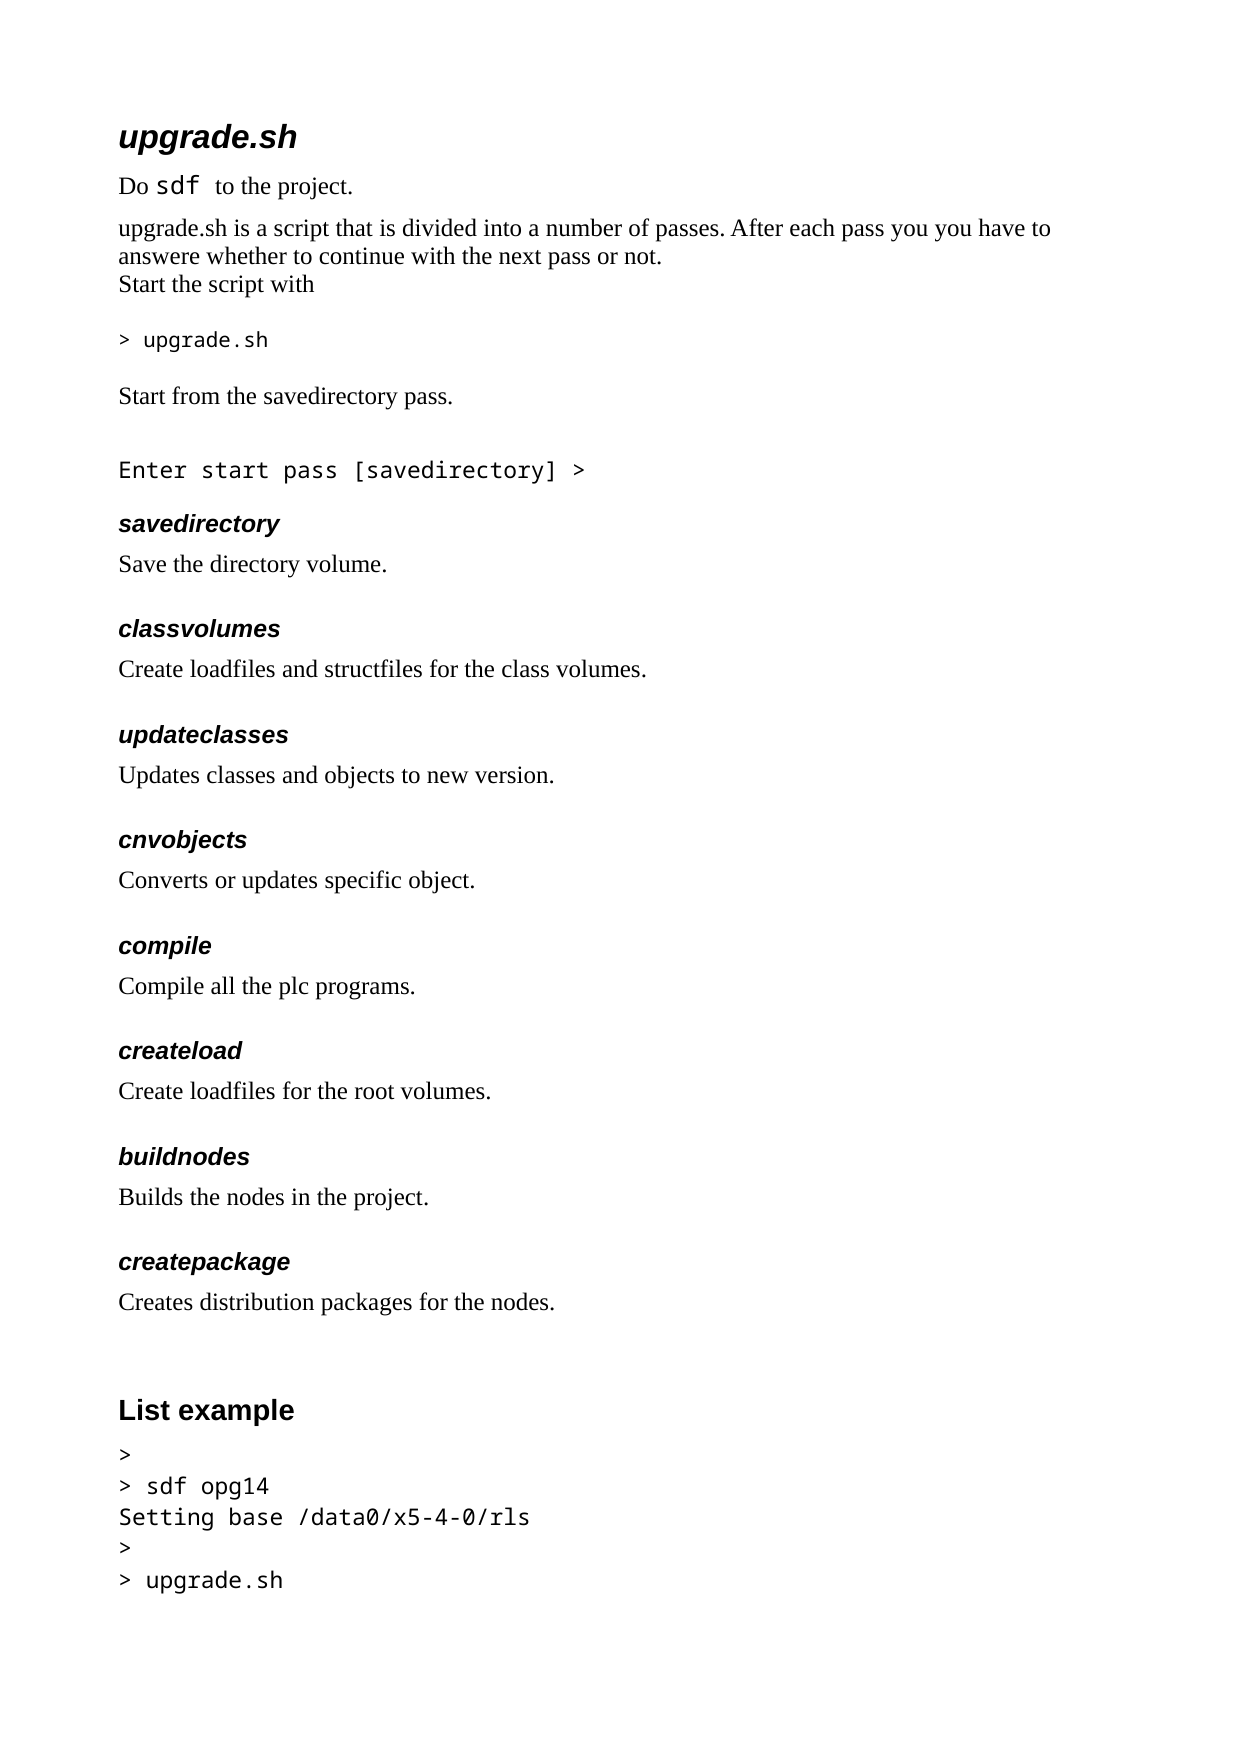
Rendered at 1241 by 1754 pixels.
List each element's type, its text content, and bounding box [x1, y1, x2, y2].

text Start the script with [118, 270, 1122, 298]
text Updates classes and objects to new version. [118, 761, 1122, 789]
subtitle upgrade.sh [118, 118, 1122, 155]
text Create loadfiles for the root volumes. [118, 1077, 1122, 1105]
text > sdf opg14 [118, 1470, 1122, 1501]
text > [118, 1438, 1122, 1470]
subtitle updateclasses [118, 721, 1122, 748]
subtitle buildnodes [118, 1142, 1122, 1170]
text Setting base /data0/x5-4-0/rls [118, 1501, 1122, 1532]
subtitle List example [118, 1393, 1122, 1426]
text Start from the savedirectory pass. [118, 382, 1122, 410]
text Enter start pass [savedirectory] > [118, 454, 1122, 485]
subtitle createpackage [118, 1248, 1122, 1276]
text Converts or updates specific object. [118, 866, 1122, 894]
text Builds the nodes in the project. [118, 1183, 1122, 1210]
text upgrade.sh is a script that is divided into a number of passes. After each pass you you have to answere whether to continue with the next pass or not. [118, 214, 1122, 270]
text Creates distribution packages for the nodes. [118, 1288, 1122, 1316]
text > [118, 1532, 1122, 1563]
subtitle cnvobjects [118, 826, 1122, 854]
text Do sdf to the project. [118, 168, 1122, 202]
text Create loadfiles and structfiles for the class volumes. [118, 656, 1122, 683]
text > upgrade.sh [118, 325, 1122, 354]
subtitle classvolumes [118, 615, 1122, 643]
subtitle compile [118, 932, 1122, 959]
text > upgrade.sh [118, 1563, 1122, 1595]
subtitle savedirectory [118, 510, 1122, 538]
text Save the directory volume. [118, 550, 1122, 578]
subtitle createload [118, 1037, 1122, 1065]
text Compile all the plc programs. [118, 972, 1122, 999]
